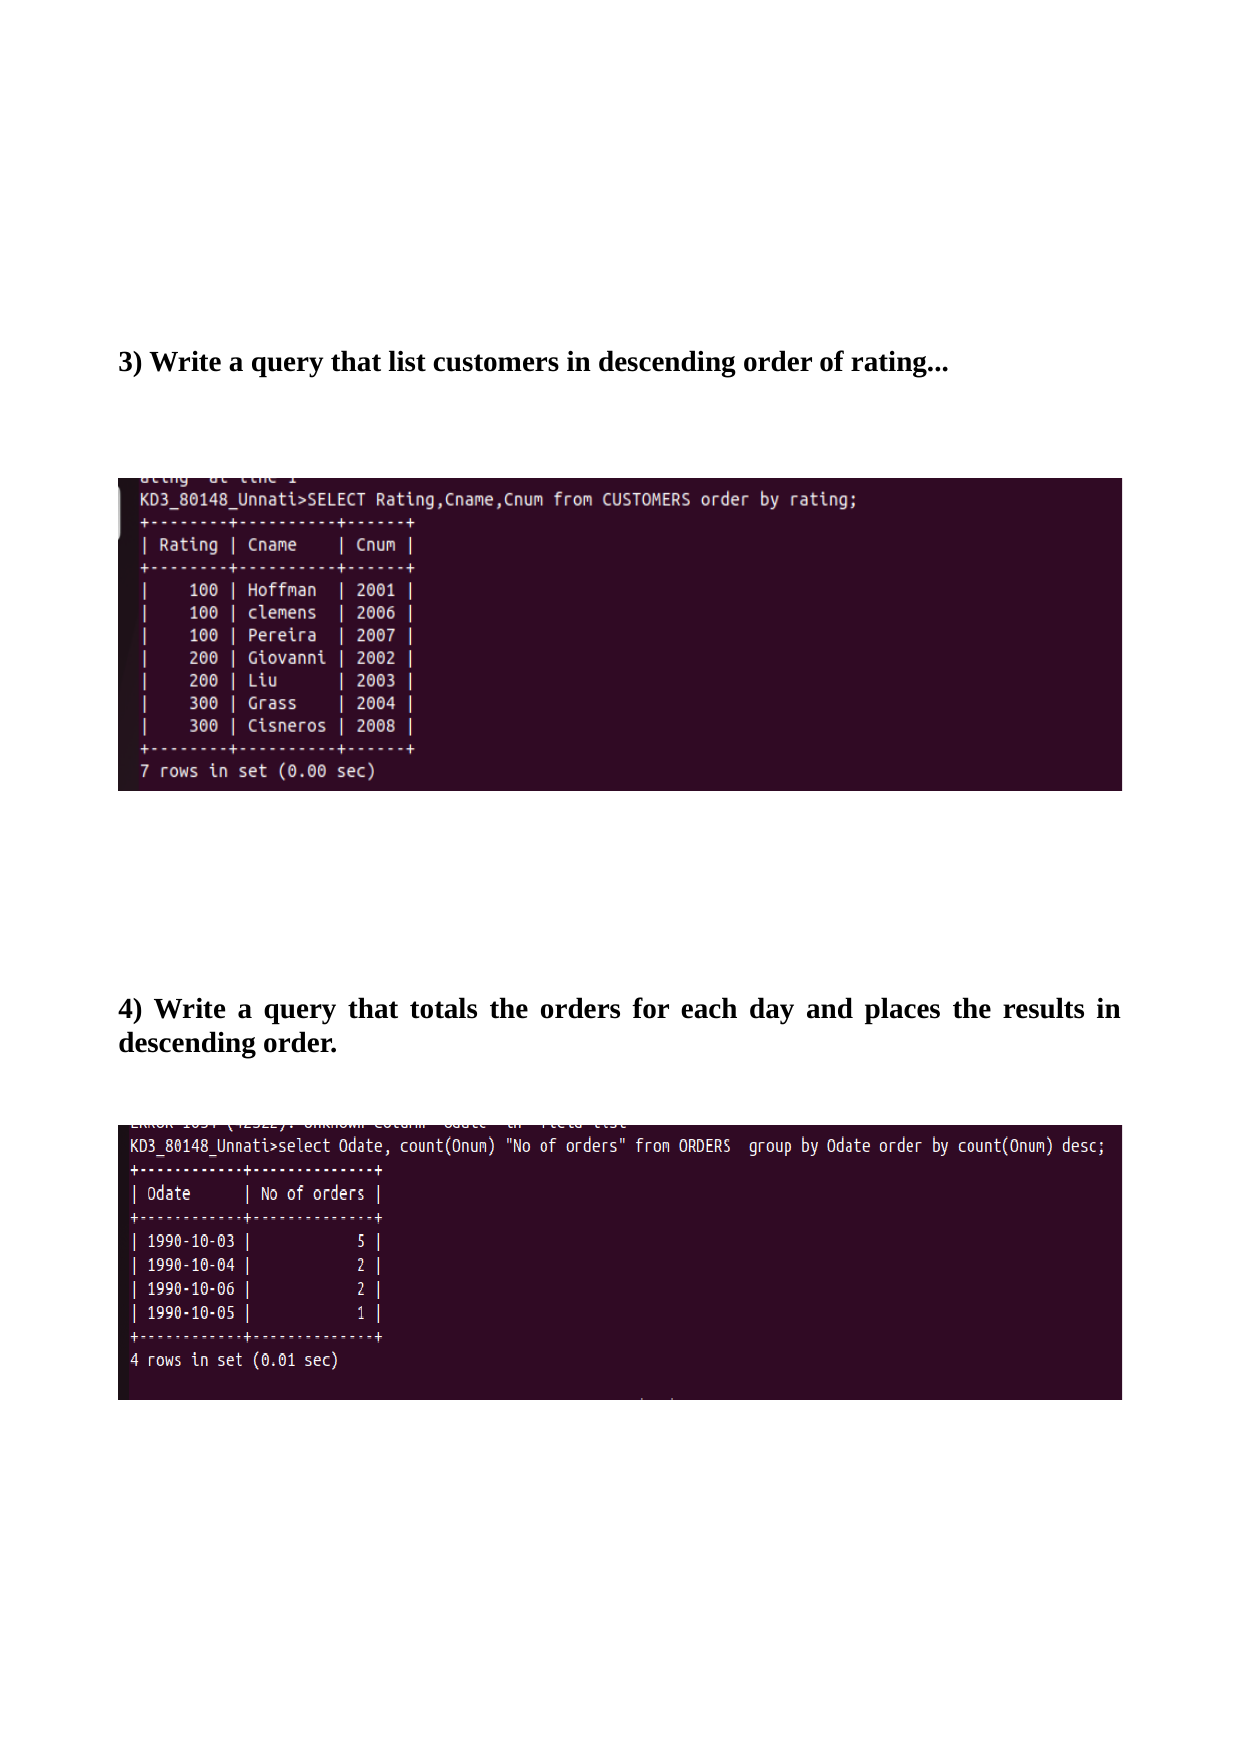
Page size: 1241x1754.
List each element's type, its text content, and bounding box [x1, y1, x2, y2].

text 3) Write a query that list customers in descending order of rating... [118, 344, 1122, 378]
picture [118, 478, 1123, 791]
picture [118, 1125, 1123, 1400]
text 4) Write a query that totals the orders for each day and places the results in descending order. [118, 992, 1122, 1059]
